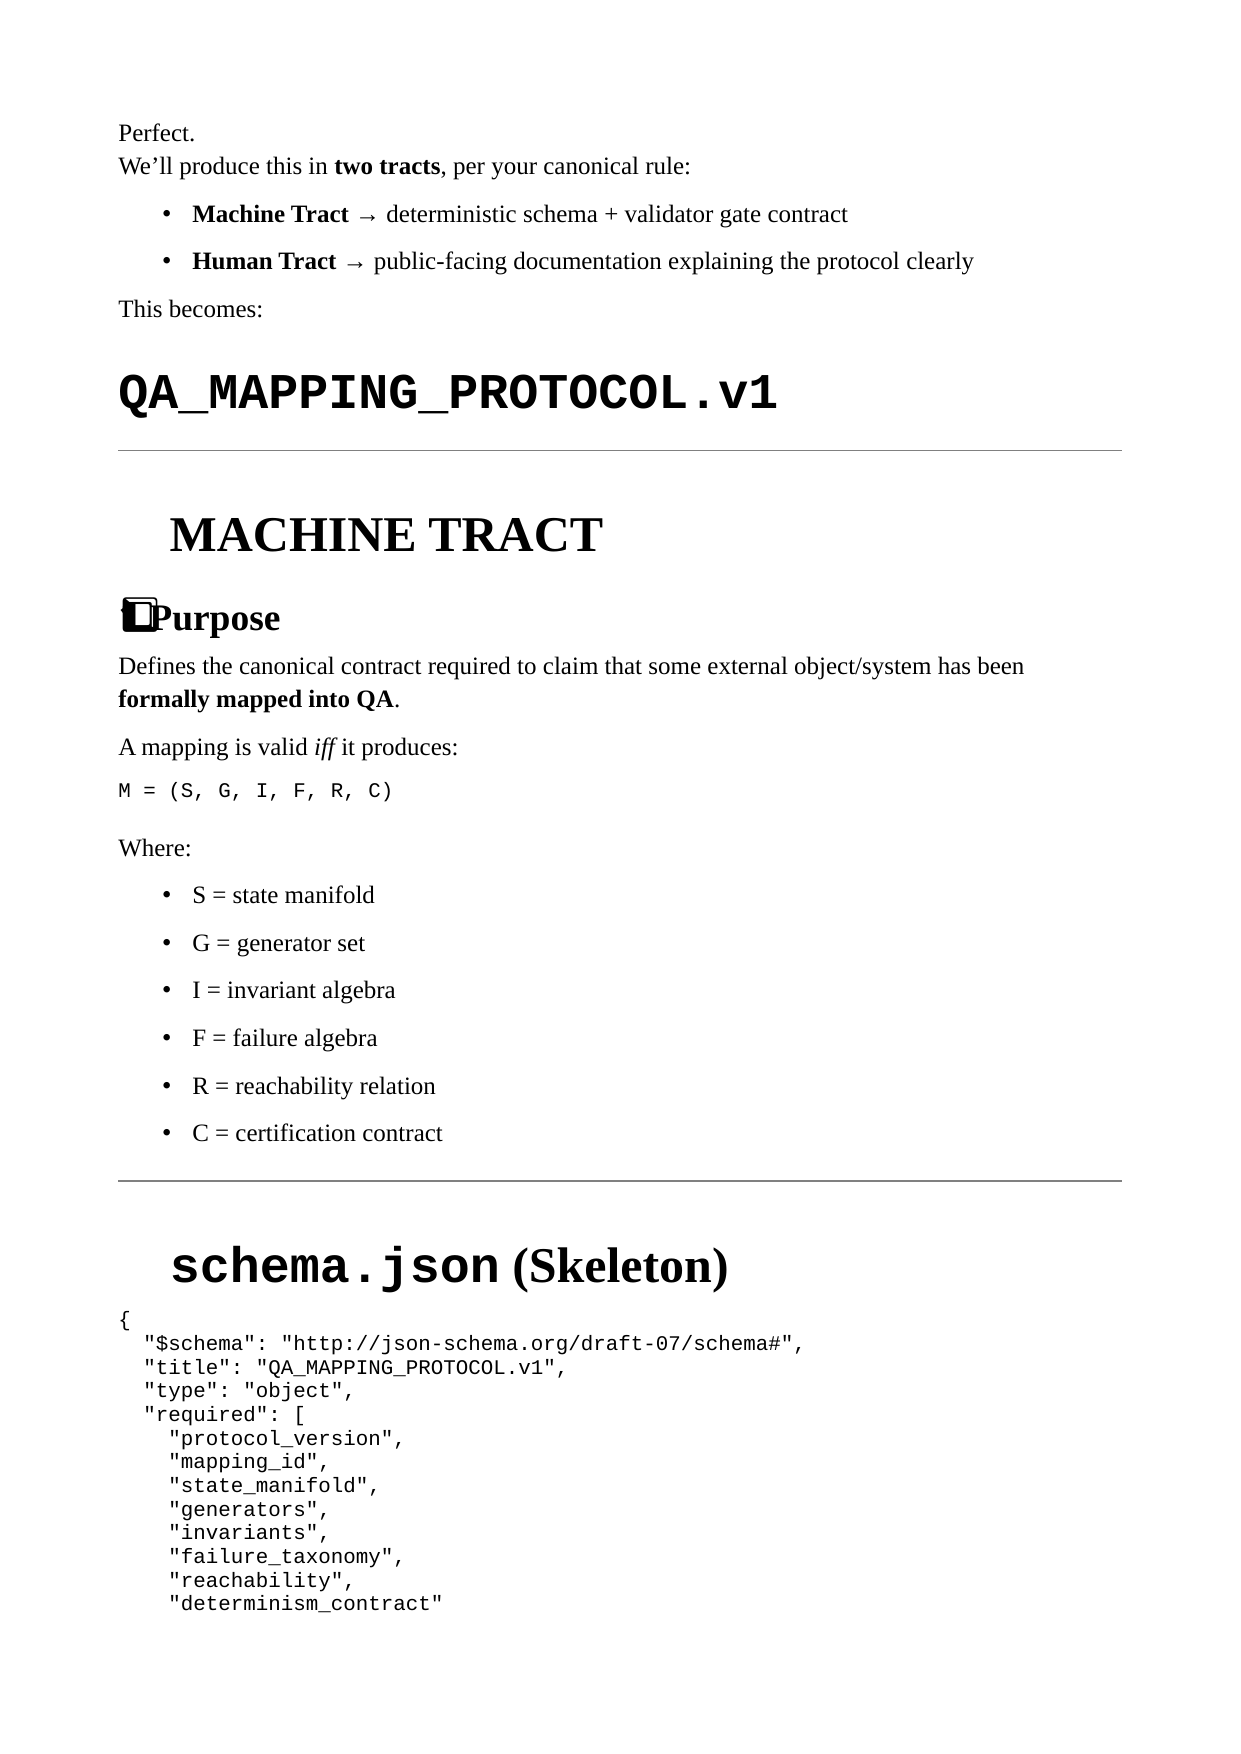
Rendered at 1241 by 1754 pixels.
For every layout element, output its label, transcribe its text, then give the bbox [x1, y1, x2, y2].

subtitle 1️⃣ Purpose [118, 596, 1122, 639]
text "type": "object", [118, 1380, 1122, 1404]
text "state_manifold", [118, 1475, 1122, 1499]
list S = state manifold [162, 880, 1122, 909]
list I = invariant algebra [162, 976, 1122, 1004]
text "required": [ [118, 1404, 1122, 1428]
text "invariants", [118, 1522, 1122, 1546]
list Machine Tract → deterministic schema + validator gate contract [162, 199, 1122, 227]
text "failure_taxonomy", [118, 1546, 1122, 1569]
text A mapping is valid iff it produces: [118, 732, 1122, 761]
list Human Tract → public-facing documentation explaining the protocol clearly [162, 246, 1122, 275]
text "determinism_contract" [118, 1593, 1122, 1617]
subtitle 🧠 MACHINE TRACT [118, 505, 1122, 562]
text "mapping_id", [118, 1451, 1122, 1475]
text "generators", [118, 1499, 1122, 1522]
text "reachability", [118, 1569, 1122, 1593]
subtitle 📄 schema.json (Skeleton) [118, 1235, 1122, 1297]
text Defines the canonical contract required to claim that some external object/system has been formally mapped into QA. [118, 651, 1122, 713]
list R = reachability relation [162, 1071, 1122, 1099]
text M = (S, G, I, F, R, C) [118, 780, 1122, 803]
list F = failure algebra [162, 1023, 1122, 1052]
list C = certification contract [162, 1118, 1122, 1147]
text Perfect. We’ll produce this in two tracts, per your canonical rule: [118, 118, 1122, 180]
text Where: [118, 833, 1122, 862]
list G = generator set [162, 928, 1122, 957]
subtitle QA_MAPPING_PROTOCOL.v1 [118, 367, 1122, 423]
text { [118, 1309, 1122, 1333]
text This becomes: [118, 294, 1122, 323]
text "protocol_version", [118, 1428, 1122, 1451]
text "$schema": "http://json-schema.org/draft-07/schema#", [118, 1333, 1122, 1357]
text "title": "QA_MAPPING_PROTOCOL.v1", [118, 1357, 1122, 1380]
